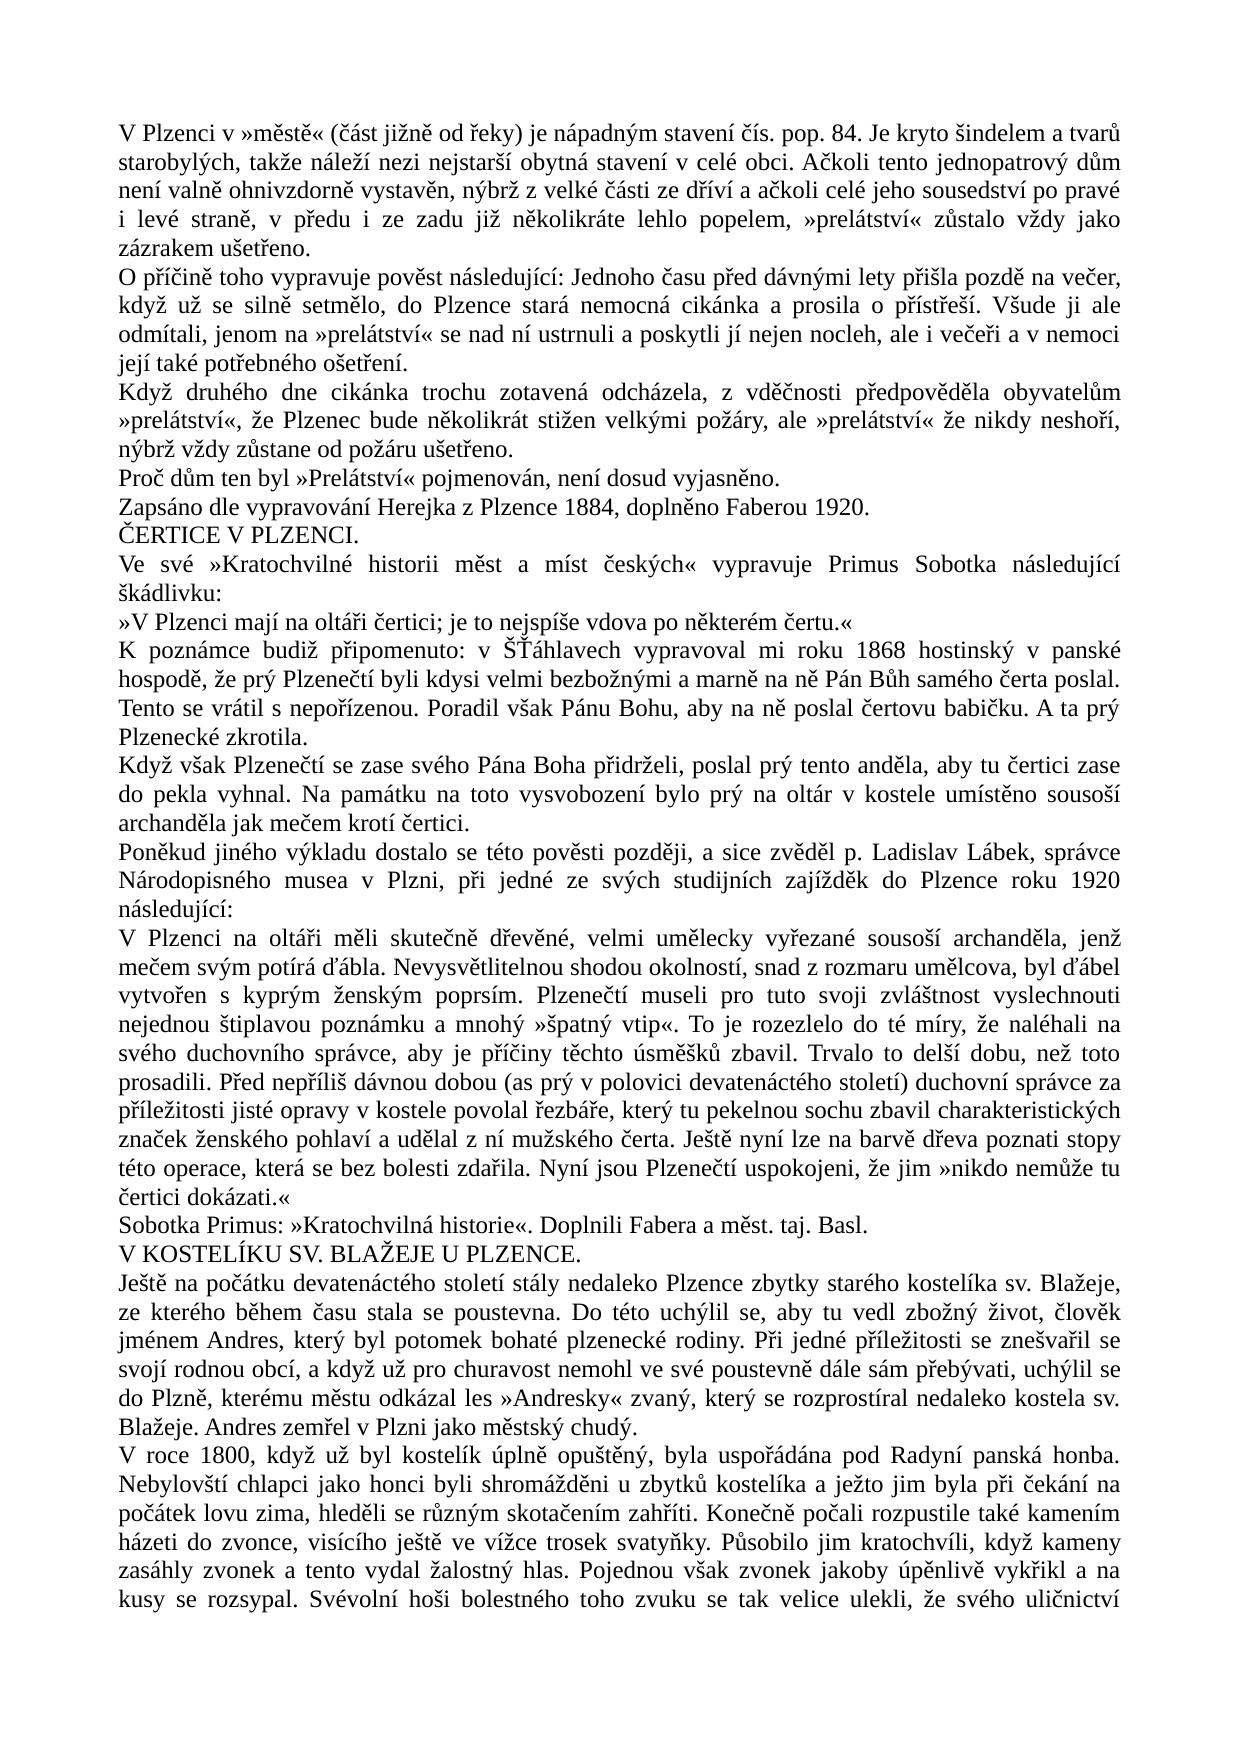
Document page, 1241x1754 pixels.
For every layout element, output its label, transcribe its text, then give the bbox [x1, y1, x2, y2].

text ČERTICE V PLZENCI. [118, 521, 1122, 549]
text Zapsáno dle vypravování Herejka z Plzence 1884, doplněno Faberou 1920. [118, 492, 1122, 521]
text V Plzenci na oltáři měli skutečně dřevěné, velmi umělecky vyřezané sousoší archanděla, jenž mečem svým potírá ďábla. Nevysvětlitelnou shodou okolností, snad z rozmaru umělcova, byl ďábel vytvořen s kyprým ženským poprsím. Plzenečtí museli pro tuto svoji zvláštnost vyslechnouti nejednou štiplavou poznámku a mnohý »špatný vtip«. To je rozezlelo do té míry, že naléhali na svého duchovního správce, aby je příčiny těchto úsměšků zbavil. Trvalo to delší dobu, než toto prosadili. Před nepříliš dávnou dobou (as prý v polovici devatenáctého století) duchovní správce za příležitosti jisté opravy v kostele povolal řezbáře, který tu pekelnou sochu zbavil charakteristických značek ženského pohlaví a udělal z ní mužského čerta. Ještě nyní lze na barvě dřeva poznati stopy této operace, která se bez bolesti zdařila. Nyní jsou Plzenečtí uspokojeni, že jim »nikdo nemůže tu čertici dokázati.« [118, 923, 1122, 1211]
text V roce 1800, když už byl kostelík úplně opuštěný, byla uspořádána pod Radyní panská honba. Nebylovští chlapci jako honci byli shromážděni u zbytků kostelíka a ježto jim byla při čekání na počátek lovu zima, hleděli se různým skotačením zahříti. Konečně počali rozpustile také kamením házeti do zvonce, visícího ještě ve vížce trosek svatyňky. Působilo jim kratochvíli, když kameny zasáhly zvonek a tento vydal žalostný hlas. Pojednou však zvonek jakoby úpěnlivě vykřikl a na kusy se rozsypal. Svévolní hoši bolestného toho zvuku se tak velice ulekli, že svého uličnictví [118, 1441, 1122, 1613]
text Když však Plzenečtí se zase svého Pána Boha přidrželi, poslal prý tento anděla, aby tu čertici zase do pekla vyhnal. Na památku na toto vysvobození bylo prý na oltár v kostele umístěno sousoší archanděla jak mečem krotí čertici. [118, 751, 1122, 837]
text »V Plzenci mají na oltáři čertici; je to nejspíše vdova po některém čertu.« [118, 607, 1122, 636]
text K poznámce budiž připomenuto: v ŠŤáhlavech vypravoval mi roku 1868 hostinský v panské hospodě, že prý Plzenečtí byli kdysi velmi bezbožnými a marně na ně Pán Bůh samého čerta poslal. Tento se vrátil s nepořízenou. Poradil však Pánu Bohu, aby na ně poslal čertovu babičku. A ta prý Plzenecké zkrotila. [118, 636, 1122, 751]
text Ve své »Kratochvilné historii měst a míst českých« vypravuje Primus Sobotka následující škádlivku: [118, 549, 1122, 607]
text O příčině toho vypravuje pověst následující: Jednoho času před dávnými lety přišla pozdě na večer, když už se silně setmělo, do Plzence stará nemocná cikánka a prosila o přístřeší. Všude ji ale odmítali, jenom na »prelátství« se nad ní ustrnuli a poskytli jí nejen nocleh, ale i večeři a v nemoci její také potřebného ošetření. [118, 262, 1122, 377]
text Poněkud jiného výkladu dostalo se této pověsti později, a sice zvěděl p. Ladislav Lábek, správce Národopisného musea v Plzni, při jedné ze svých studijních zajížděk do Plzence roku 1920 následující: [118, 837, 1122, 923]
text Sobotka Primus: »Kratochvilná historie«. Doplnili Fabera a měst. taj. Basl. [118, 1211, 1122, 1239]
text Ještě na počátku devatenáctého století stály nedaleko Plzence zbytky starého kostelíka sv. Blažeje, ze kterého během času stala se poustevna. Do této uchýlil se, aby tu vedl zbožný život, člověk jménem Andres, který byl potomek bohaté plzenecké rodiny. Při jedné příležitosti se znešvařil se svojí rodnou obcí, a když už pro churavost nemohl ve své poustevně dále sám přebývati, uchýlil se do Plzně, kterému městu odkázal les »Andresky« zvaný, který se rozprostíral nedaleko kostela sv. Blažeje. Andres zemřel v Plzni jako městský chudý. [118, 1268, 1122, 1441]
text V KOSTELÍKU SV. BLAŽEJE U PLZENCE. [118, 1239, 1122, 1268]
text Když druhého dne cikánka trochu zotavená odcházela, z vděčnosti předpověděla obyvatelům »prelátství«, že Plzenec bude několikrát stižen velkými požáry, ale »prelátství« že nikdy neshoří, nýbrž vždy zůstane od požáru ušetřeno. [118, 377, 1122, 463]
text Proč dům ten byl »Prelátství« pojmenován, není dosud vyjasněno. [118, 463, 1122, 492]
text V Plzenci v »městě« (část jižně od řeky) je nápadným stavení čís. pop. 84. Je kryto šindelem a tvarů starobylých, takže náleží nezi nejstarší obytná stavení v celé obci. Ačkoli tento jednopatrový dům není valně ohnivzdorně vystavěn, nýbrž z velké části ze dříví a ačkoli celé jeho sousedství po pravé i levé straně, v předu i ze zadu již několikráte lehlo popelem, »prelátství« zůstalo vždy jako zázrakem ušetřeno. [118, 118, 1122, 262]
